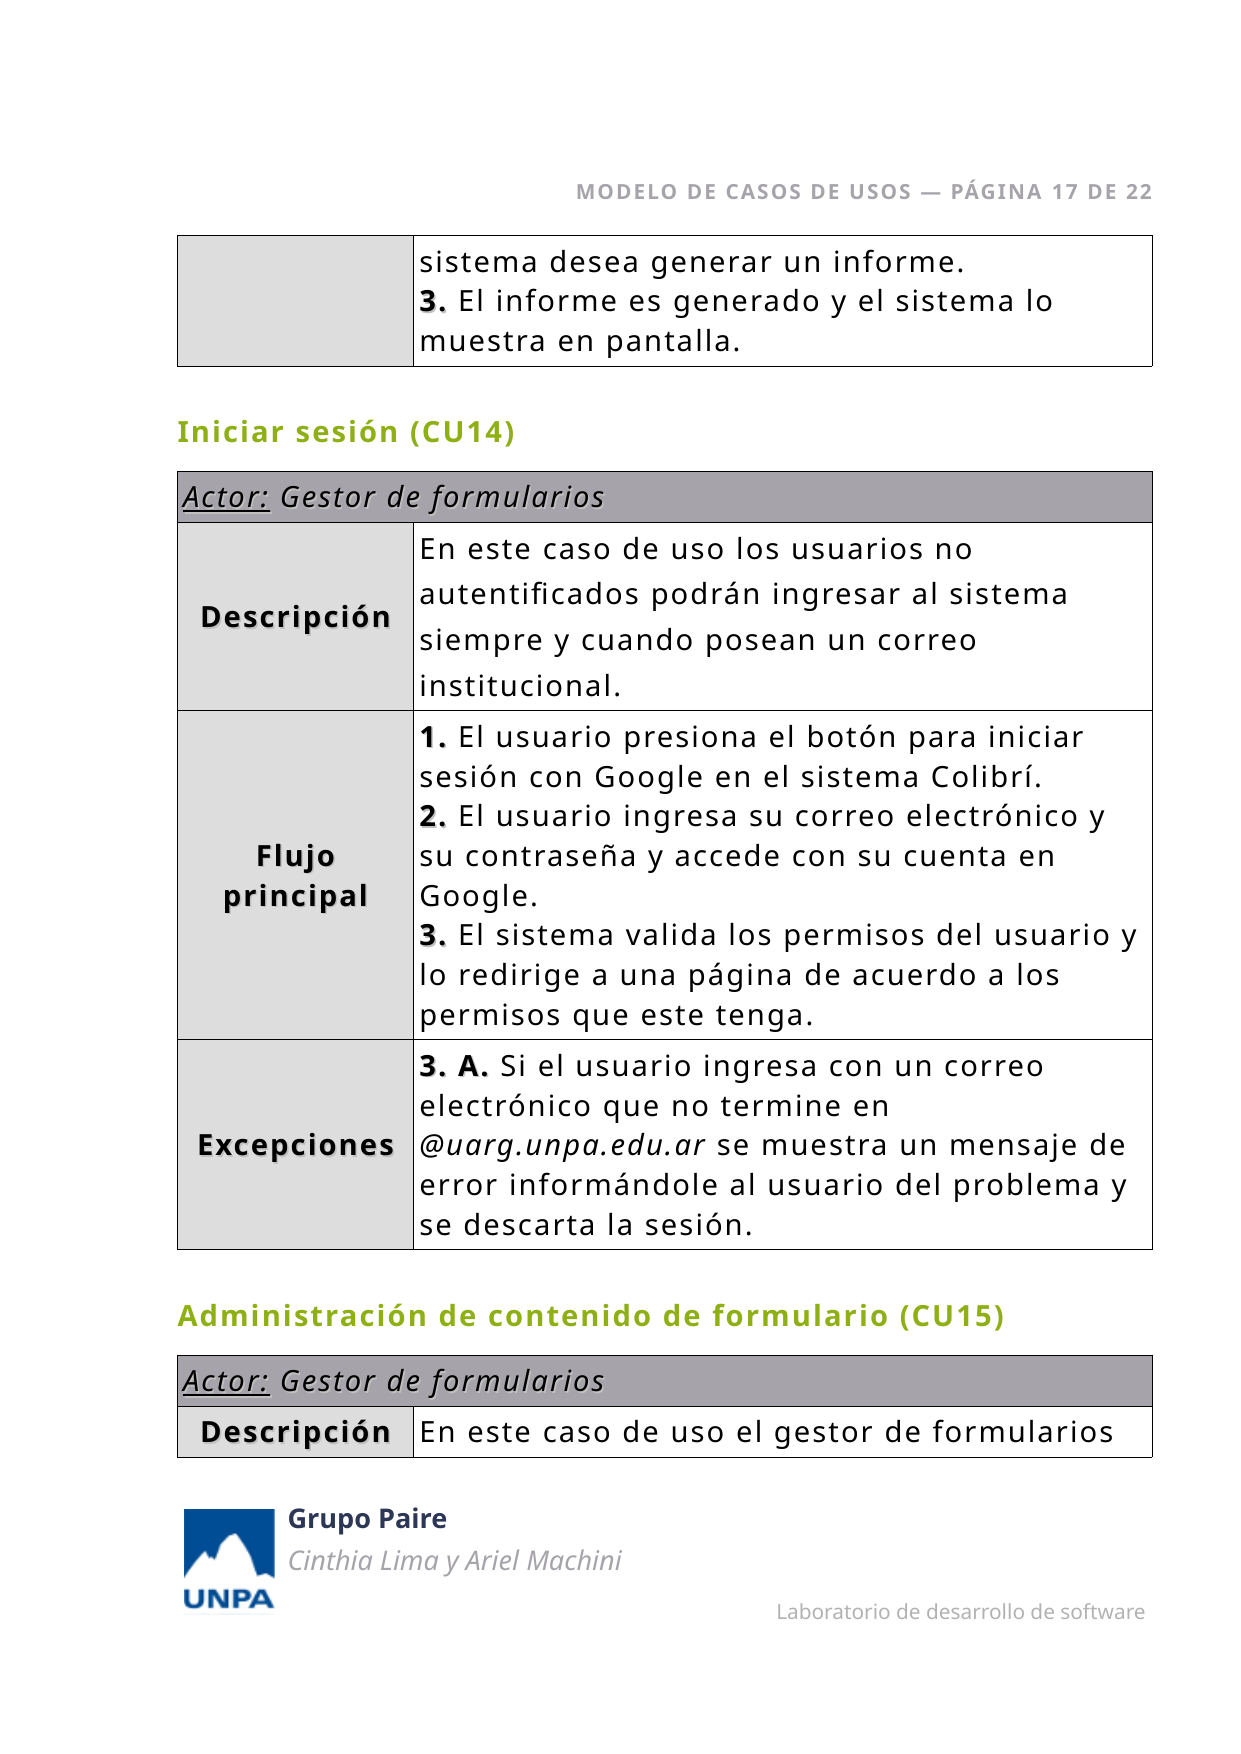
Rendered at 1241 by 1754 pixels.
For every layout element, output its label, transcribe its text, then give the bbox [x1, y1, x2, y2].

picture [184, 1509, 275, 1615]
table_cell Descripción [178, 1407, 413, 1457]
table_cell Descripción [178, 523, 413, 710]
table_cell Flujo principal [178, 711, 413, 1039]
table_cell En este caso de uso los usuarios no autentificados podrán ingresar al sistema siempre y cuando posean un correo institucional. [414, 523, 1152, 710]
table_cell [178, 236, 413, 366]
table_cell Excepciones [178, 1040, 413, 1249]
table_header Actor: Gestor de formularios [178, 472, 1152, 522]
table_cell sistema desea generar un informe. 3. El informe es generado y el sistema lo muestra en pantalla. [414, 236, 1152, 366]
text Iniciar sesión (CU14) [177, 411, 1152, 451]
table_cell En este caso de uso el gestor de formularios [414, 1407, 1152, 1457]
table_cell 1. El usuario presiona el botón para iniciar sesión con Google en el sistema Colibrí. 2. El usuario ingresa su correo electrónico y su contraseña y accede con su cuenta en Google. 3. El sistema valida los permisos del usuario y lo redirige a una página de acuerdo a los permisos que este tenga. [414, 711, 1152, 1039]
table_header Actor: Gestor de formularios [178, 1356, 1152, 1406]
text Administración de contenido de formulario (CU15) [177, 1295, 1152, 1335]
table_cell 3. A. Si el usuario ingresa con un correo electrónico que no termine en @uarg.unpa.edu.ar se muestra un mensaje de error informándole al usuario del problema y se descarta la sesión. [414, 1040, 1152, 1249]
